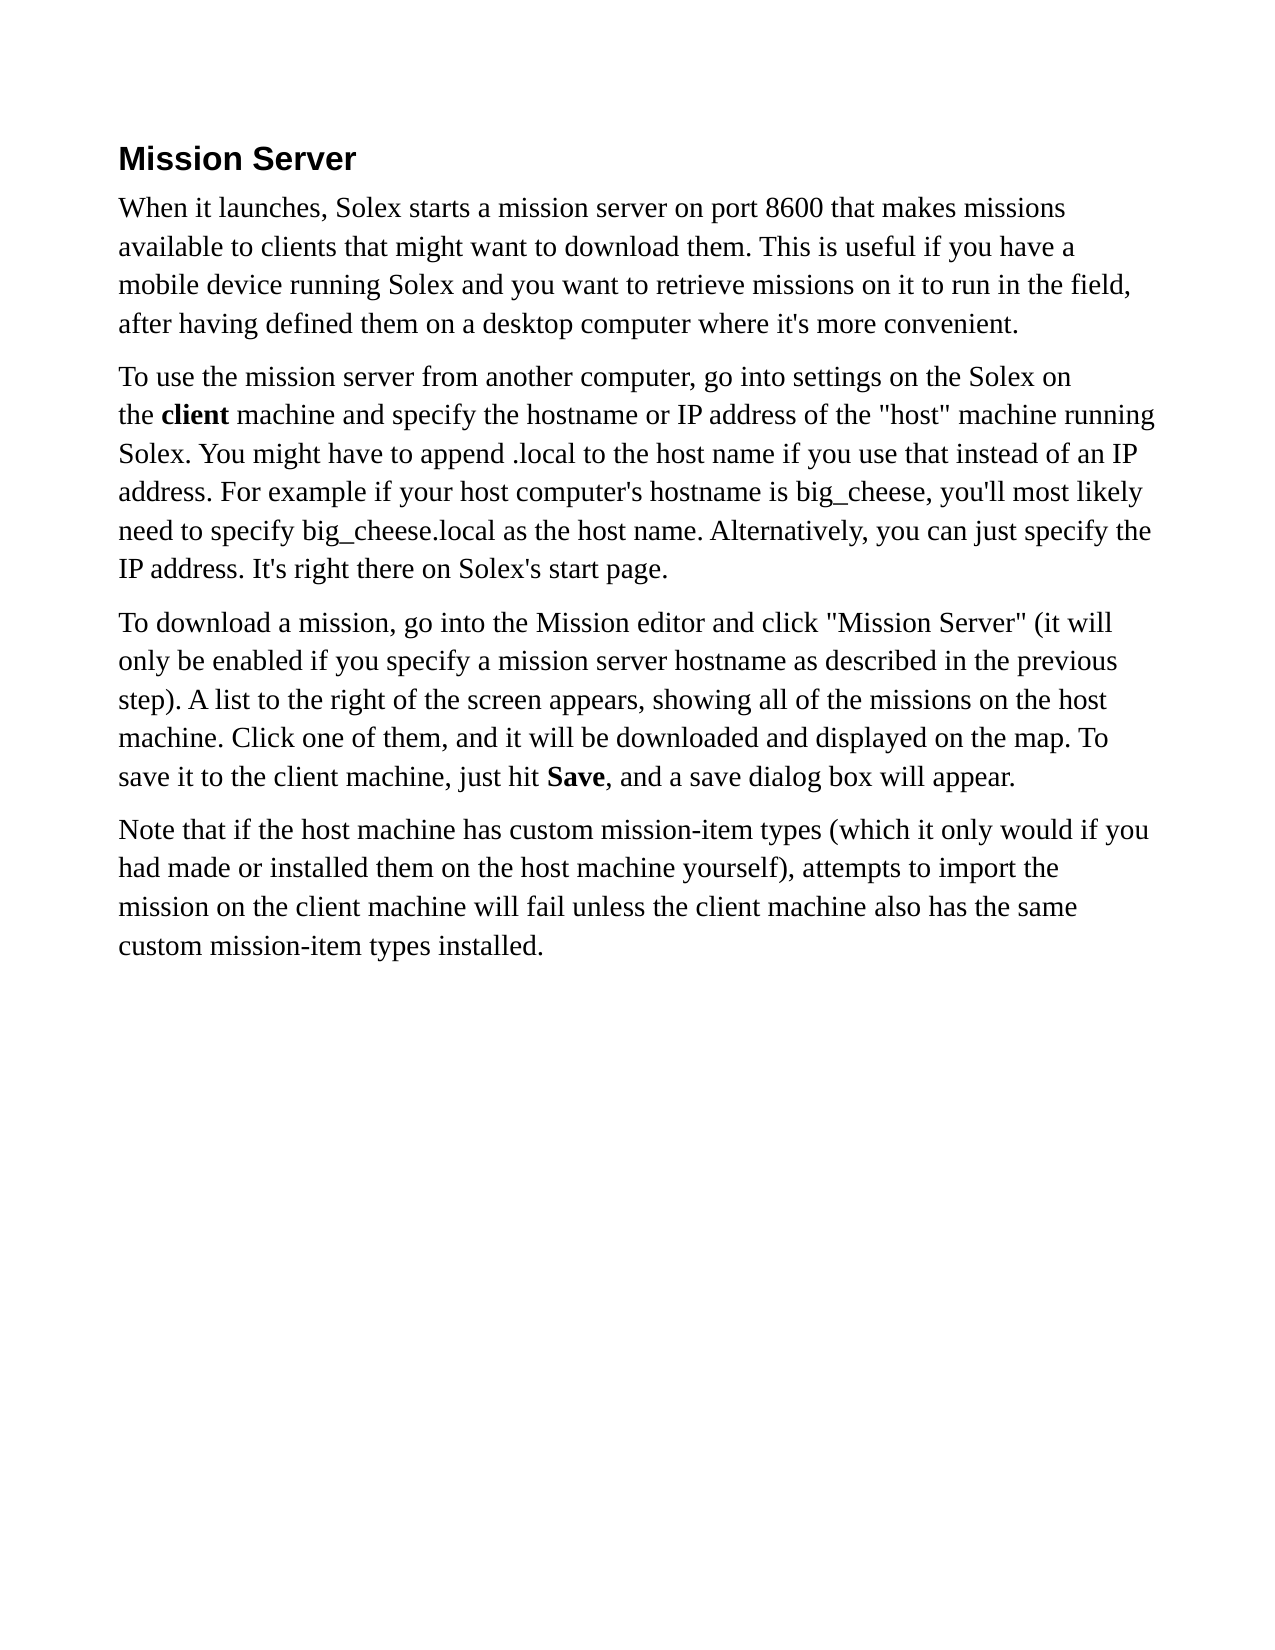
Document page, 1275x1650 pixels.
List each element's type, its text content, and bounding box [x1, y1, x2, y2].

subtitle Mission Server [118, 139, 1157, 178]
text When it launches, Solex starts a mission server on port 8600 that makes missions available to clients that might want to download them. This is useful if you have a mobile device running Solex and you want to retrieve missions on it to run in the field, after having defined them on a desktop computer where it's more convenient. [118, 190, 1157, 339]
text Note that if the host machine has custom mission-item types (which it only would if you had made or installed them on the host machine yourself), attempts to import the mission on the client machine will fail unless the client machine also has the same custom mission-item types installed. [118, 812, 1157, 961]
text To use the mission server from another computer, go into settings on the Solex on the client machine and specify the hostname or IP address of the "host" machine running Solex. You might have to append .local to the host name if you use that instead of an IP address. For example if your host computer's hostname is big_cheese, you'll most likely need to specify big_cheese.local as the host name. Alternatively, you can just specify the IP address. It's right there on Solex's start page. [118, 359, 1157, 585]
text To download a mission, go into the Mission editor and click "Mission Server" (it will only be enabled if you specify a mission server hostname as described in the previous step). A list to the right of the screen appears, showing all of the missions on the host machine. Click one of them, and it will be downloaded and displayed on the map. To save it to the client machine, just hit Save, and a save dialog box will appear. [118, 605, 1157, 792]
